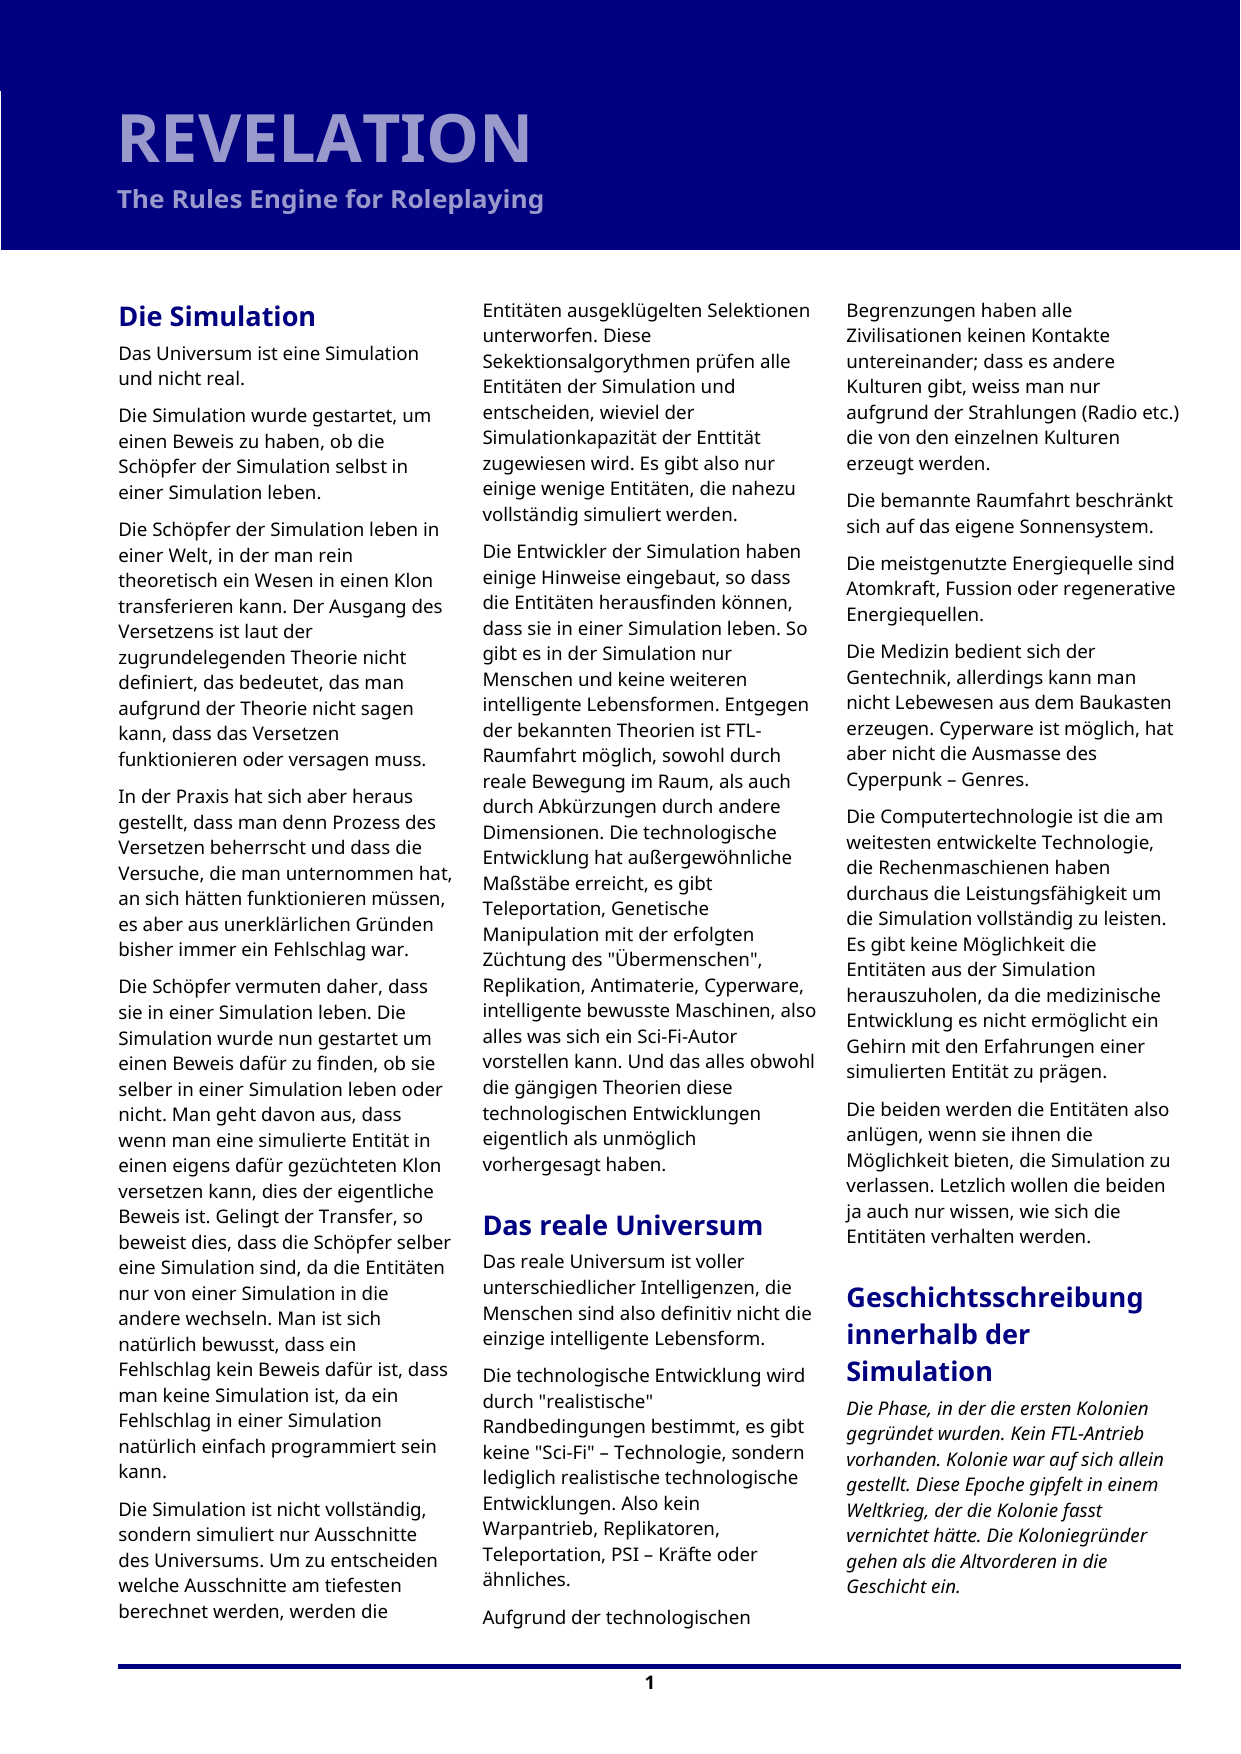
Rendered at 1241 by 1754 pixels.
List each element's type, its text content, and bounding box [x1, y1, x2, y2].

text Die meistgenutzte Energiequelle sind Atomkraft, Fussion oder regenerative Energiequellen. [846, 550, 1181, 627]
text Die Phase, in der die ersten Kolonien gegründet wurden. Kein FTL-Antrieb vorhanden. Kolonie war auf sich allein gestellt. Diese Epoche gipfelt in einem Weltkrieg, der die Kolonie fasst vernichtet hätte. Die Koloniegründer gehen als die Altvorderen in die Geschicht ein. [846, 1395, 1181, 1599]
text Die Computertechnologie ist die am weitesten entwickelte Technologie, die Rechenmaschienen haben durchaus die Leistungsfähigkeit um die Simulation vollständig zu leisten. Es gibt keine Möglichkeit die Entitäten aus der Simulation herauszuholen, da die medizinische Entwicklung es nicht ermöglicht ein Gehirn mit den Erfahrungen einer simulierten Entität zu prägen. [846, 803, 1181, 1084]
text Entitäten ausgeklügelten Selektionen unterworfen. Diese Sekektionsalgorythmen prüfen alle Entitäten der Simulation und entscheiden, wieviel der Simulationkapazität der Enttität zugewiesen wird. Es gibt also nur einige wenige Entitäten, die nahezu vollständig simuliert werden. [482, 297, 817, 527]
text Die Entwickler der Simulation haben einige Hinweise eingebaut, so dass die Entitäten herausfinden können, dass sie in einer Simulation leben. So gibt es in der Simulation nur Menschen und keine weiteren intelligente Lebensformen. Entgegen der bekannten Theorien ist FTL-Raumfahrt möglich, sowohl durch reale Bewegung im Raum, als auch durch Abkürzungen durch andere Dimensionen. Die technologische Entwicklung hat außergewöhnliche Maßstäbe erreicht, es gibt Teleportation, Genetische Manipulation mit der erfolgten Züchtung des "Übermenschen", Replikation, Antimaterie, Cyperware, intelligente bewusste Maschinen, also alles was sich ein Sci-Fi-Autor vorstellen kann. Und das alles obwohl die gängigen Theorien diese technologischen Entwicklungen eigentlich als unmöglich vorhergesagt haben. [482, 538, 817, 1176]
text Die Medizin bedient sich der Gentechnik, allerdings kann man nicht Lebewesen aus dem Baukasten erzeugen. Cyperware ist möglich, hat aber nicht die Ausmasse des Cyperpunk – Genres. [846, 638, 1181, 792]
text Die Simulation wurde gestartet, um einen Beweis zu haben, ob die Schöpfer der Simulation selbst in einer Simulation leben. [118, 403, 453, 505]
text Die bemannte Raumfahrt beschränkt sich auf das eigene Sonnensystem. [846, 487, 1181, 538]
text Das Univer­sum ist eine Simulation und nicht real. [118, 340, 453, 391]
text Begrenzungen haben alle Zivilisationen keinen Kontakte untereinander; dass es andere Kulturen gibt, weiss man nur aufgrund der Strahlungen (Radio etc.) die von den einzelnen Kulturen erzeugt werden. [846, 297, 1181, 476]
subtitle Geschichtsschreibung innerhalb der Simulation [846, 1278, 1181, 1389]
text In der Praxis hat sich aber heraus gestellt, dass man denn Prozess des Versetzen beherrscht und dass die Versuche, die man unternommen hat, an sich hätten funktionieren müssen, es aber aus unerklärlichen Gründen bisher immer ein Fehlschlag war. [118, 783, 453, 962]
text Aufgrund der technologischen [482, 1604, 817, 1629]
subtitle Das reale Univer­sum [482, 1206, 817, 1243]
text Das reale Universum ist voller unterschiedlicher Intelligenzen, die Menschen sind also definitiv nicht die einzige intelligente Lebensform. [482, 1249, 817, 1351]
text Die Schöpfer der Simulation leben in einer Welt, in der man rein theoretisch ein Wesen in einen Klon transferieren kann. Der Ausgang des Versetzens ist laut der zugrundelegenden Theorie nicht definiert, das bedeutet, das man aufgrund der Theorie nicht sagen kann, dass das Versetzen funktionieren oder versagen muss. [118, 516, 453, 772]
subtitle Die Simulation [118, 297, 453, 334]
text Die Simulation ist nicht vollständig, sondern simuliert nur Ausschnitte des Universums. Um zu entscheiden welche Ausschnitte am tiefesten berechnet werden, werden die [118, 1496, 453, 1624]
text Die Schöpfer vermuten daher, dass sie in einer Simulation leben. Die Simulation wurde nun gestartet um einen Beweis dafür zu finden, ob sie selber in einer Simulation leben oder nicht. Man geht davon aus, dass wenn man eine simulierte Entität in einen eigens dafür gezüchteten Klon versetzen kann, dies der eigentliche Beweis ist. Gelingt der Transfer, so beweist dies, dass die Schöpfer selber eine Simulation sind, da die Entitäten nur von einer Simulation in die andere wechseln. Man ist sich natürlich bewusst, dass ein Fehlschlag kein Beweis dafür ist, dass man keine Simulation ist, da ein Fehlschlag in einer Simulation natürlich einfach programmiert sein kann. [118, 974, 453, 1484]
text Die technologische Entwicklung wird durch "realistische" Randbedingungen bestimmt, es gibt keine "Sci-Fi" – Technologie, sondern lediglich realistische technologische Entwicklungen. Also kein Warpantrieb, Replikatoren, Teleportation, PSI – Kräfte oder ähnliches. [482, 1363, 817, 1592]
text Die beiden werden die Entitäten also anlügen, wenn sie ihnen die Möglichkeit bieten, die Simulation zu verlassen. Letzlich wollen die beiden ja auch nur wissen, wie sich die Entitäten verhalten werden. [846, 1096, 1181, 1249]
